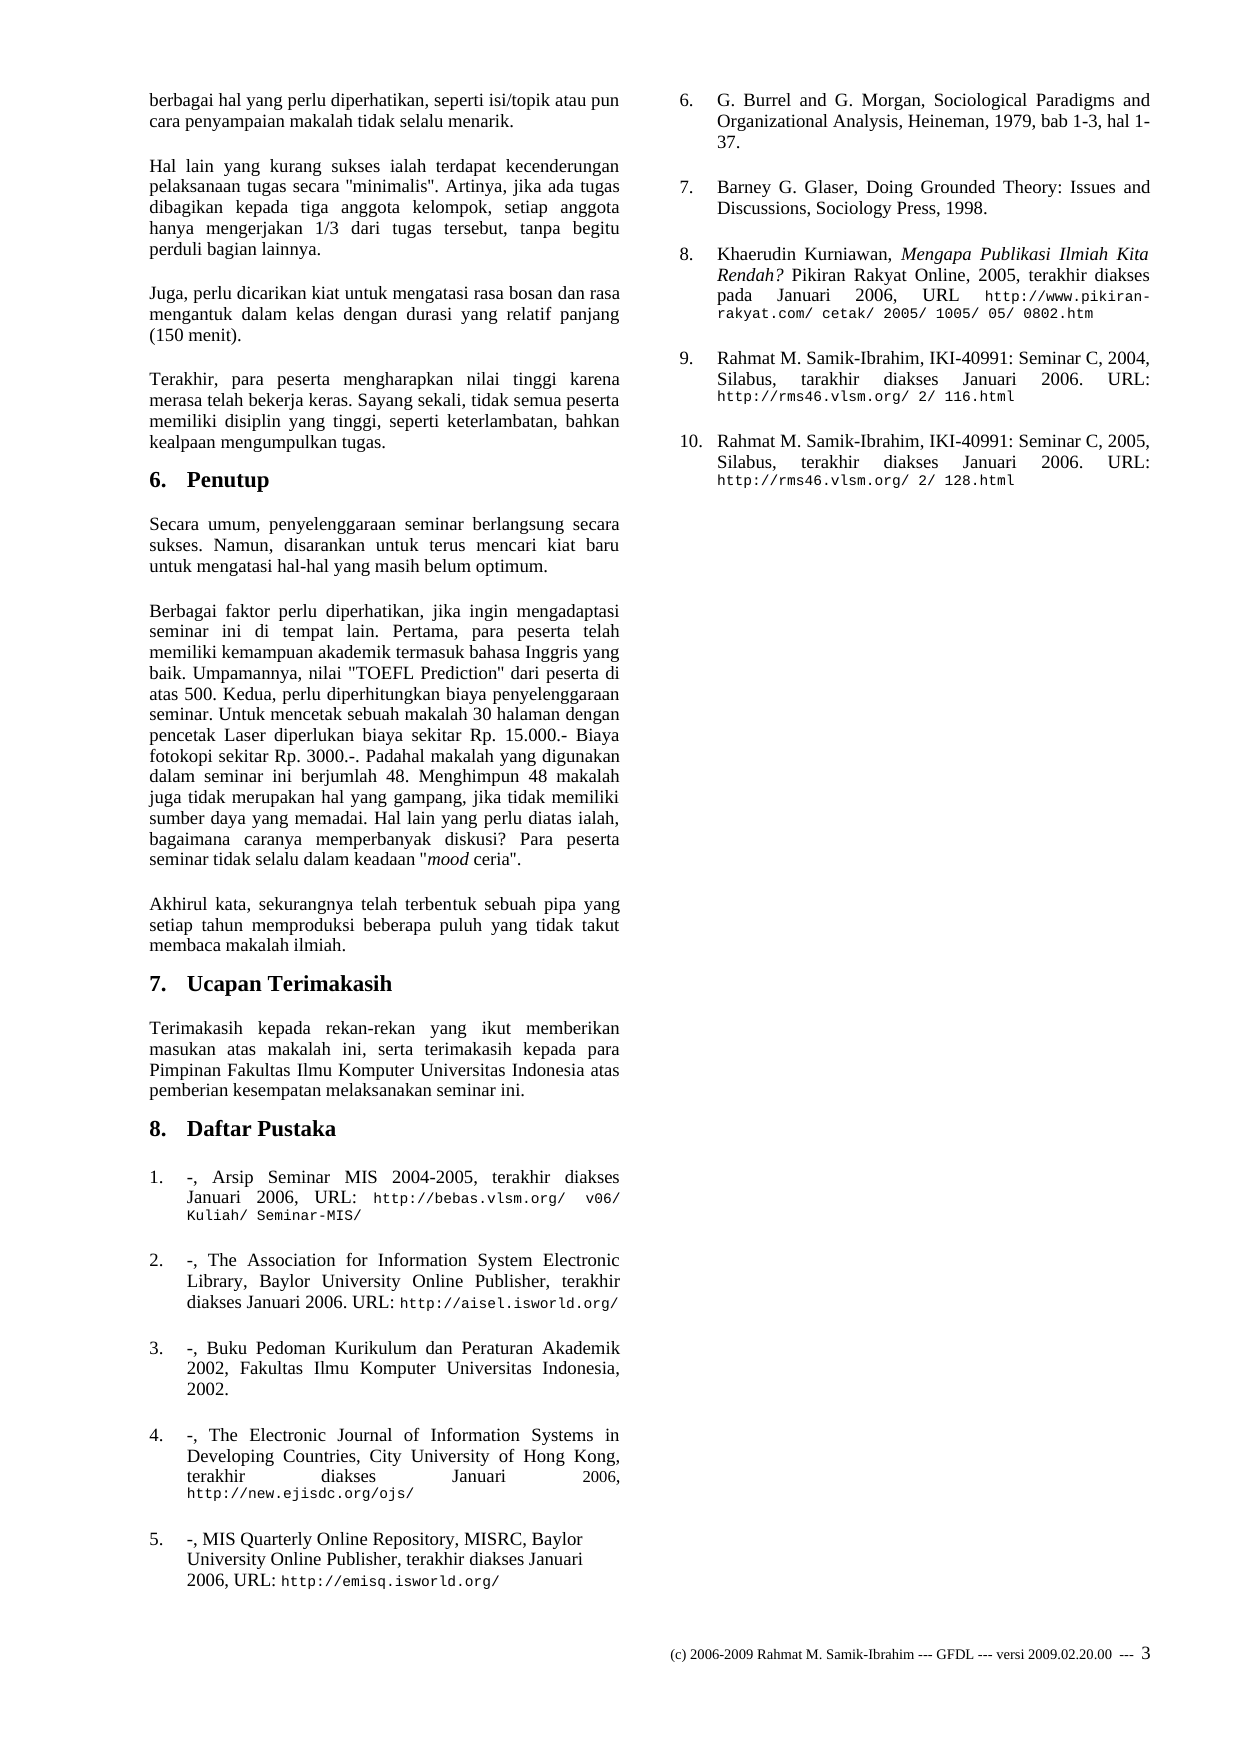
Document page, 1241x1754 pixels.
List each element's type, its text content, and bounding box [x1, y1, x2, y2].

list -, Arsip Seminar MIS 2004-2005, terakhir diakses Januari 2006, URL: http://bebas.vlsm.org/ v06/ Kuliah/ Seminar-MIS/ [149, 1167, 620, 1225]
text Juga, perlu dicarikan kiat untuk meng­atasi rasa bosan dan rasa mengantuk dalam kelas dengan durasi yang relatif panjang (150 menit). [149, 283, 620, 345]
list Rahmat M. Samik-Ibrahim, IKI-40991: Seminar C, 2005, Silabus, terakhir diakses Januari 2006. URL: http://rms46.vlsm.org/ 2/ 128.html [679, 431, 1151, 489]
list Khaerudin Kurniawan, Mengapa Publikasi Ilmiah Kita Rendah? Pikiran Rakyat Online, 2005, terakhir diakses pada Januari 2006, URL http://www.pikiran-rakyat.com/ cetak/ 2005/ 1005/ 05/ 0802.htm [679, 244, 1151, 323]
text Terimakasih kepada rekan-rekan yang ikut memberikan masukan atas makalah ini, serta terimakasih kepada para Pimpinan Fakultas Ilmu Komputer Universitas Indonesia atas pemberian kesempatan melaksanakan seminar ini. [149, 1018, 620, 1101]
text Secara umum, penyelenggaraan seminar berlangsung secara sukses. Namun, disarankan untuk terus mencari kiat baru untuk mengatasi hal-hal yang masih belum optimum. [149, 514, 620, 576]
list Ucapan Terimakasih [149, 971, 620, 996]
text Akhirul kata, sekurangnya telah terben­tuk sebuah pipa yang setiap tahun memproduksi beberapa puluh yang tidak takut membaca makalah ilmiah. [149, 894, 620, 956]
text Hal lain yang kurang sukses ialah terdapat kecenderungan pelaksanaan tugas secara ''minimalis''. Artinya, jika ada tugas dibagikan kepada tiga anggota kelompok, setiap anggota hanya mengerjakan 1/3 dari tugas tersebut, tanpa begitu perduli bagian lainnya. [149, 155, 620, 259]
list Barney G. Glaser, Doing Grounded Theory: Issues and Discussions, Sociology Press, 1998. [679, 177, 1151, 219]
list Daftar Pustaka [149, 1116, 620, 1141]
text berbagai hal yang perlu diperhatikan, seperti isi/topik atau pun cara penyampaian makalah tidak selalu menarik. [149, 90, 620, 131]
list Rahmat M. Samik-Ibrahim, IKI-40991: Seminar C, 2004, Silabus, tarakhir diakses Januari 2006. URL: http://rms46.vlsm.org/ 2/ 116.html [679, 348, 1151, 406]
list -, The Association for Information System Electronic Library, Baylor University Online Publisher, terakhir diakses Januari 2006. URL: http://aisel.isworld.org/ [149, 1250, 620, 1312]
list G. Burrel and G. Morgan, Sociological Paradigms and Organizational Analysis, Heineman, 1979, bab 1-3, hal 1-37. [679, 90, 1151, 152]
list Penutup [149, 467, 620, 492]
text Terakhir, para peserta mengharapkan nilai tinggi karena merasa telah bekerja keras. Sayang sekali, tidak semua peserta memiliki disiplin yang tinggi, seperti keterlambatan, bahkan kealpaan meng­umpulkan tugas. [149, 369, 620, 452]
text Berbagai faktor perlu diperhatikan, jika ingin mengadaptasi seminar ini di tempat lain. Pertama, para peserta telah memiliki kemampuan akademik termasuk bahasa Inggris yang baik. Umpamannya, nilai "TOEFL Prediction'' dari peserta di atas 500. Kedua, perlu diperhitungkan biaya penyelenggaraan seminar. Untuk mencetak sebuah makalah 30 halaman dengan pencetak Laser diperlukan biaya sekitar Rp. 15.000.- Biaya fotokopi sekitar Rp. 3000.-. Padahal makalah yang digunakan dalam seminar ini berjumlah 48. Menghimpun 48 makalah juga tidak merupakan hal yang gampang, jika tidak memiliki sumber daya yang memadai. Hal lain yang perlu diatas ialah, bagaimana caranya memperbanyak diskusi? Para peserta seminar tidak selalu dalam keadaan ''mood ceria''. [149, 600, 620, 870]
list -, MIS Quarterly Online Repository, MISRC, Baylor University Online Publisher, terakhir diakses Januari 2006, URL: http://emisq.isworld.org/ [149, 1528, 620, 1591]
list -, Buku Pedoman Kurikulum dan Peraturan Akademik 2002, Fakultas Ilmu Komputer Universitas Indonesia, 2002. [149, 1337, 620, 1399]
list -, The Electronic Journal of Information Systems in Developing Countries, City University of Hong Kong, terakhir diakses Januari 2006, http://new.ejisdc.org/ojs/ [149, 1424, 620, 1503]
